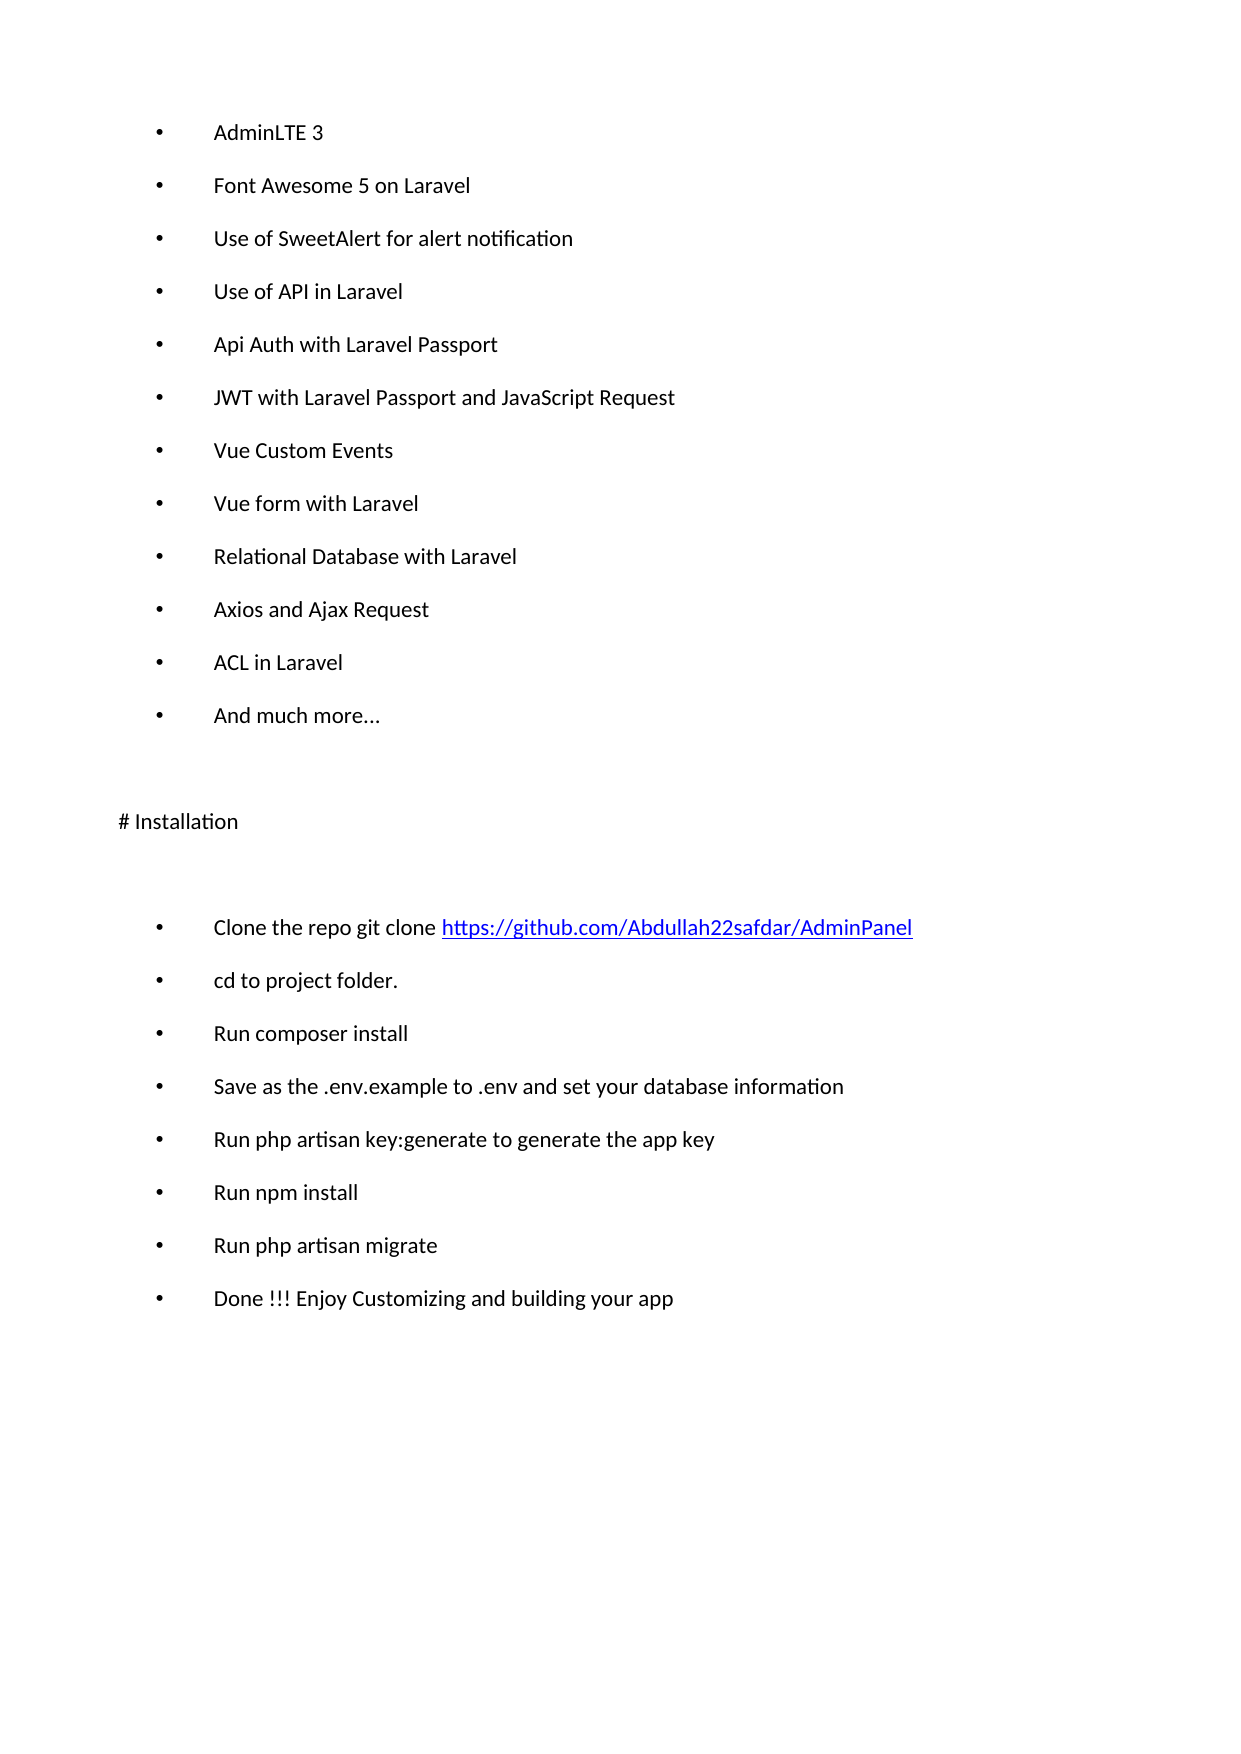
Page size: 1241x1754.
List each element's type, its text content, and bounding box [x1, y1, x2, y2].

list Use of SweetAlert for alert notification [156, 224, 1122, 252]
list Axios and Ajax Request [156, 595, 1122, 623]
list And much more... [156, 701, 1122, 729]
text # Installation [118, 807, 1122, 835]
list Save as the .env.example to .env and set your database information [156, 1072, 1122, 1101]
list Vue form with Laravel [156, 489, 1122, 517]
list Vue Custom Events [156, 436, 1122, 464]
list AdminLTE 3 [156, 118, 1122, 146]
list Font Awesome 5 on Laravel [156, 171, 1122, 199]
list Done !!! Enjoy Customizing and building your app [156, 1284, 1122, 1313]
list Clone the repo git clone https://github.com/Abdullah22safdar/AdminPanel [156, 913, 1122, 941]
list ACL in Laravel [156, 648, 1122, 676]
list Use of API in Laravel [156, 277, 1122, 305]
list Api Auth with Laravel Passport [156, 330, 1122, 358]
list cd to project folder. [156, 966, 1122, 994]
list Run php artisan migrate [156, 1232, 1122, 1259]
list JWT with Laravel Passport and JavaScript Request [156, 383, 1122, 411]
list Relational Database with Laravel [156, 542, 1122, 570]
list Run composer install [156, 1019, 1122, 1047]
list Run php artisan key:generate to generate the app key [156, 1126, 1122, 1153]
list Run npm install [156, 1178, 1122, 1207]
